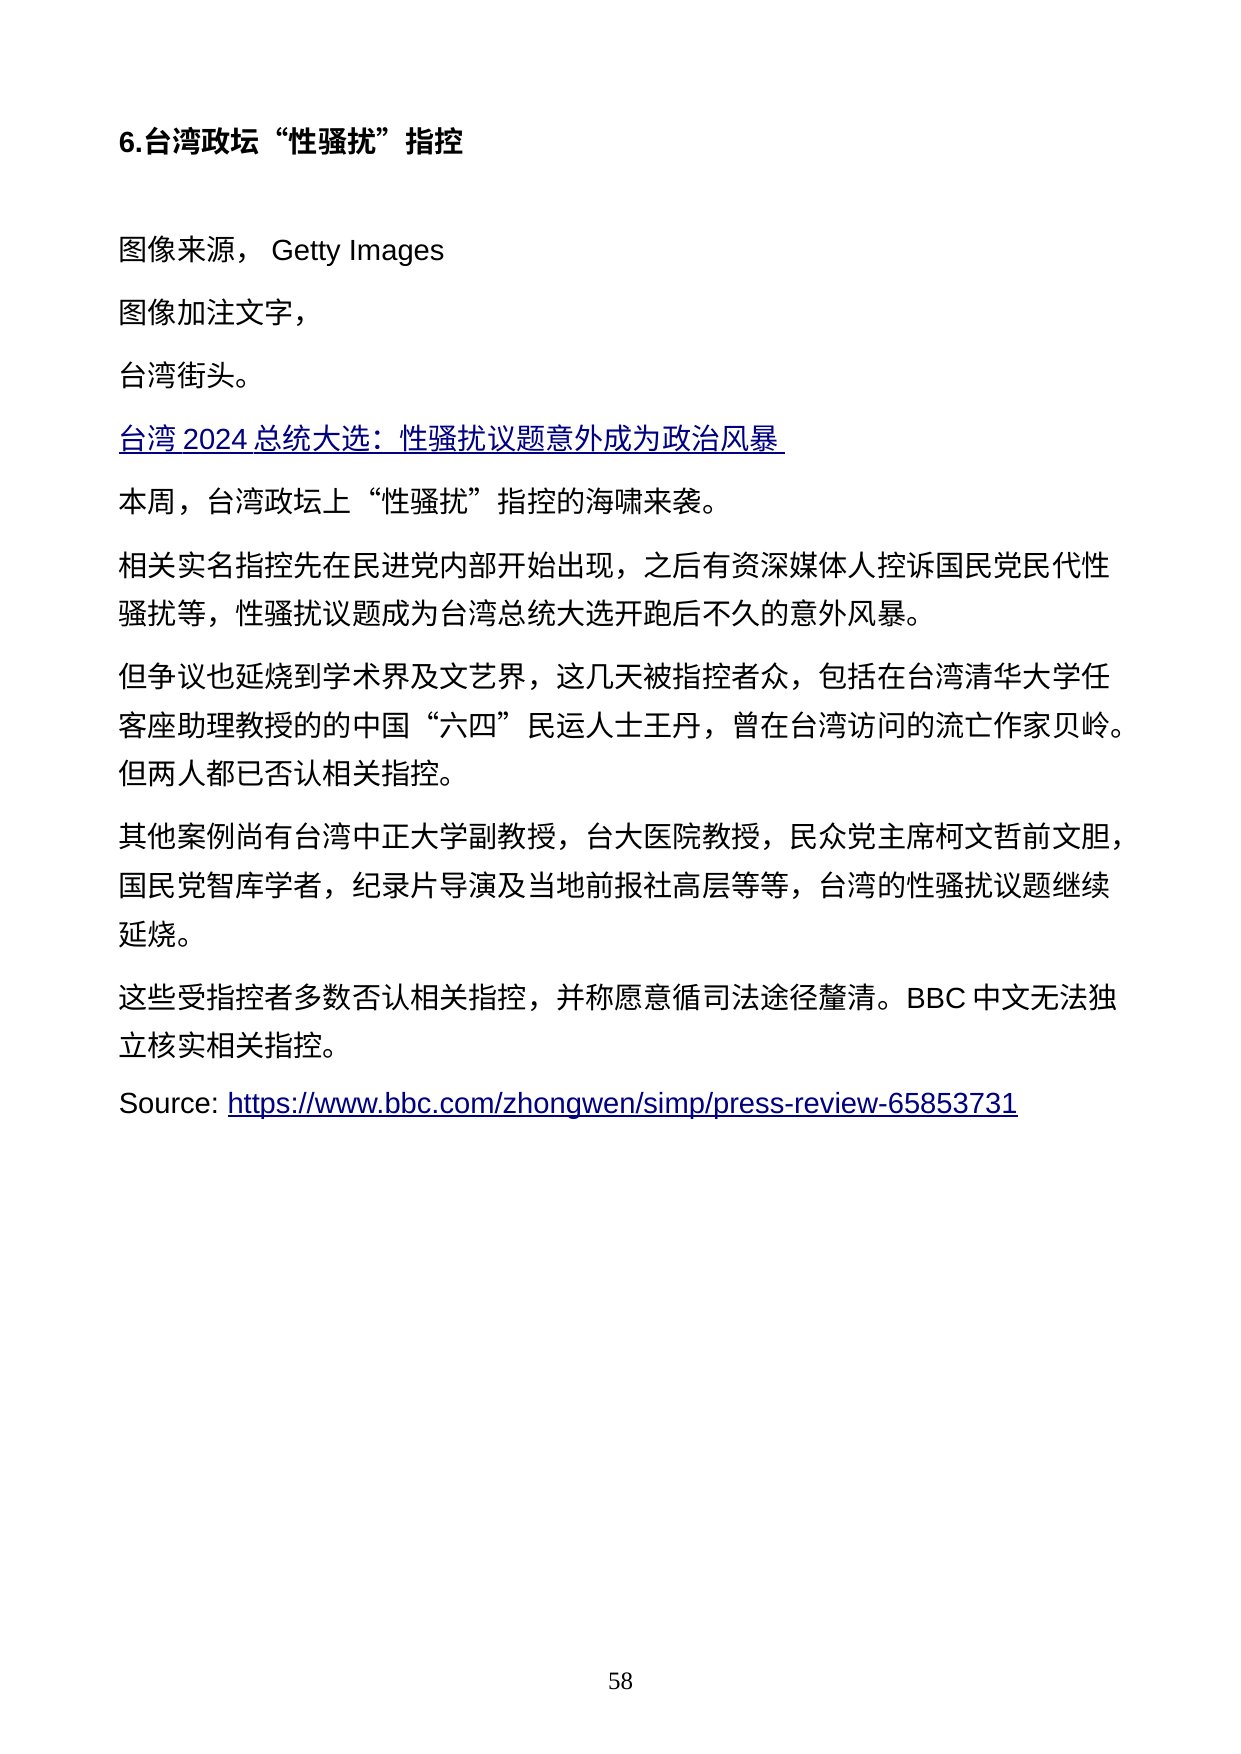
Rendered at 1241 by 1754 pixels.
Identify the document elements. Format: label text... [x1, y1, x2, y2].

text 本周，台湾政坛上“性骚扰”指控的海啸来袭。 [118, 479, 1122, 521]
text 图像加注文字， [118, 289, 1122, 332]
text 台湾2024总统大选：性骚扰议题意外成为政治风暴 [118, 416, 1122, 458]
text 其他案例尚有台湾中正大学副教授，台大医院教授，民众党主席柯文哲前文胆，国民党智库学者，纪录片导演及当地前报社高层等等，台湾的性骚扰议题继续延烧。 [118, 814, 1122, 953]
text 图像来源， Getty Images [118, 226, 1122, 269]
text 但争议也延烧到学术界及文艺界，这几天被指控者众，包括在台湾清华大学任客座助理教授的的中国“六四”民运人士王丹，曾在台湾访问的流亡作家贝岭。但两人都已否认相关指控。 [118, 654, 1122, 793]
subtitle 6.台湾政坛“性骚扰”指控 [118, 118, 1122, 161]
text Source: https://www.bbc.com/zhongwen/simp/press-review-65853731 [118, 1086, 1122, 1119]
text 这些受指控者多数否认相关指控，并称愿意循司法途径釐清。BBC中文无法独立核实相关指控。 [118, 974, 1122, 1065]
text 相关实名指控先在民进党内部开始出现，之后有资深媒体人控诉国民党民代性骚扰等，性骚扰议题成为台湾总统大选开跑后不久的意外风暴。 [118, 542, 1122, 633]
text 台湾街头。 [118, 353, 1122, 395]
